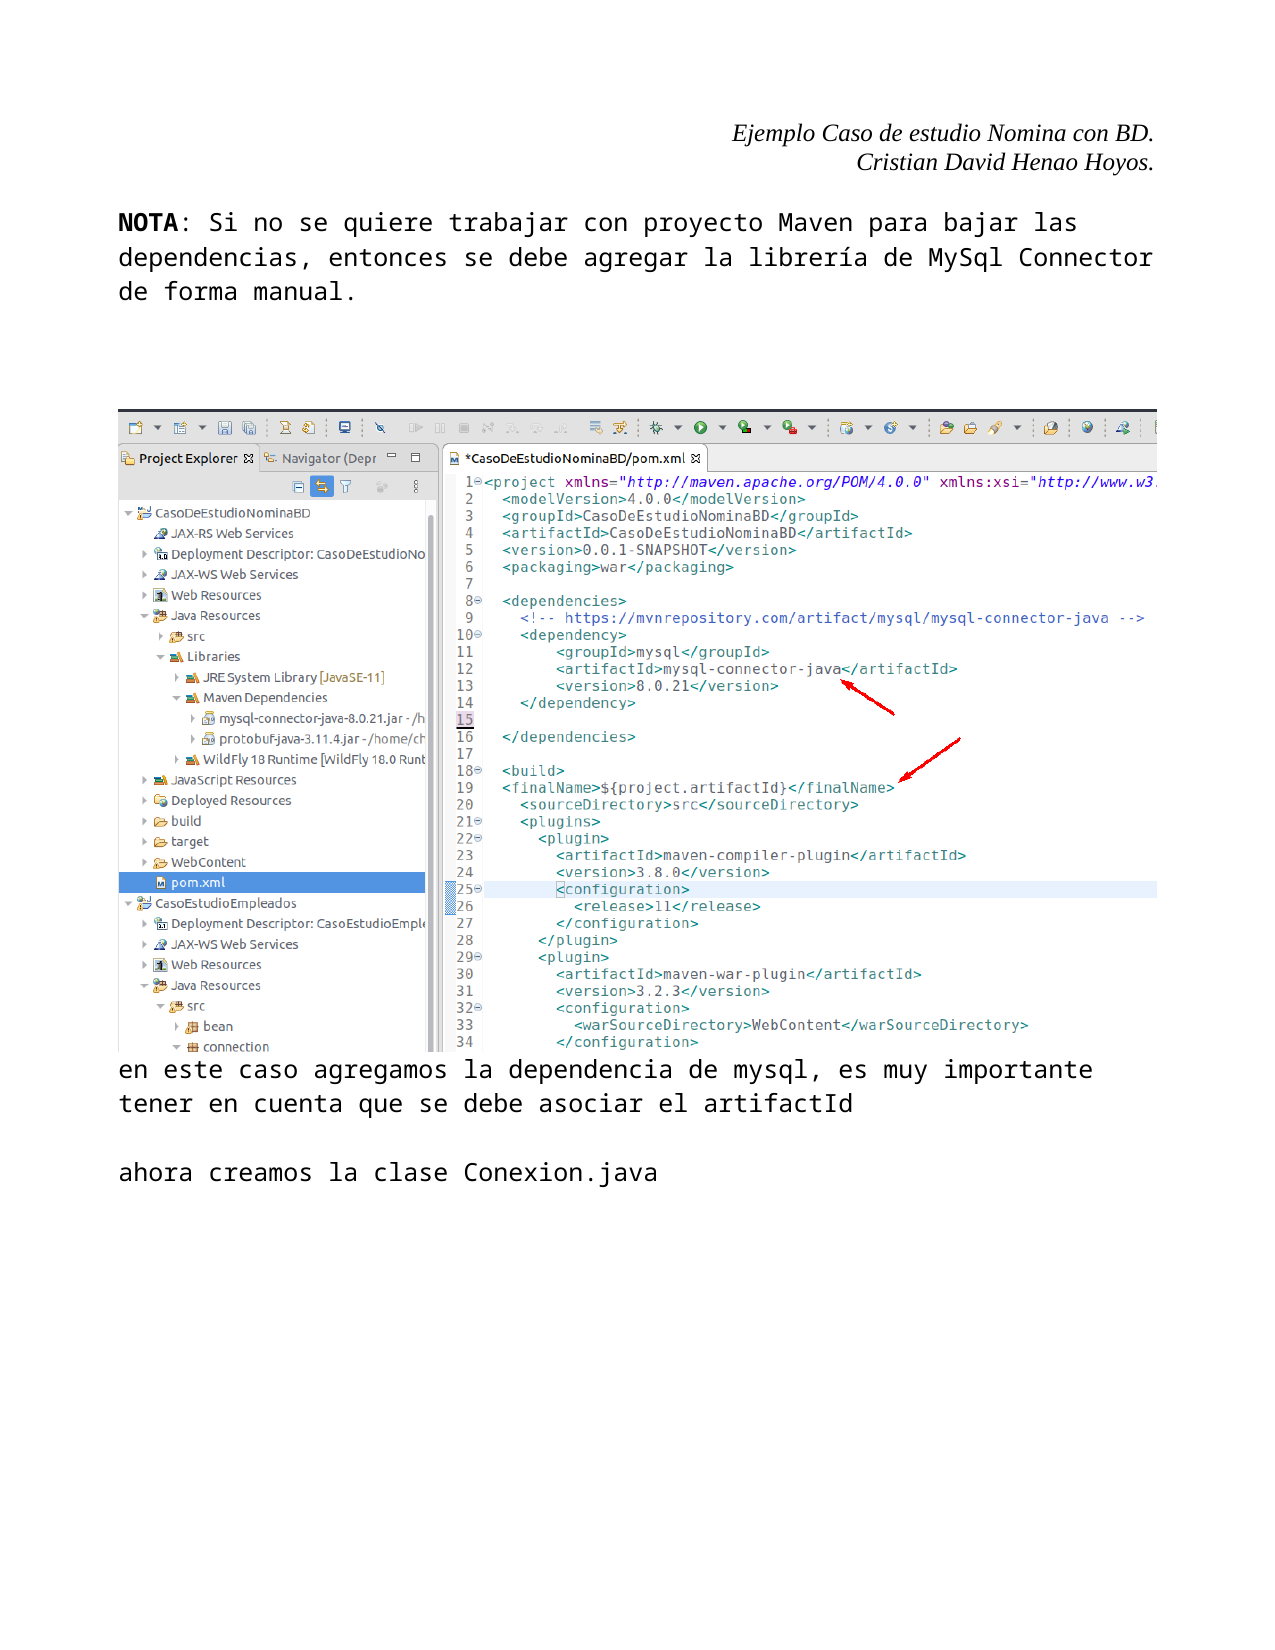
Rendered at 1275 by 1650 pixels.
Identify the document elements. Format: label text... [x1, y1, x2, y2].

text NOTA: Si no se quiere trabajar con proyecto Maven para bajar las dependencias, entonces se debe agregar la librería de MySql Connector de forma manual. [118, 205, 1157, 307]
picture [118, 409, 1157, 1052]
text en este caso agregamos la dependencia de mysql, es muy importante tener en cuenta que se debe asociar el artifactId [118, 1052, 1157, 1120]
text ahora creamos la clase Conexion.java [118, 1154, 1157, 1188]
